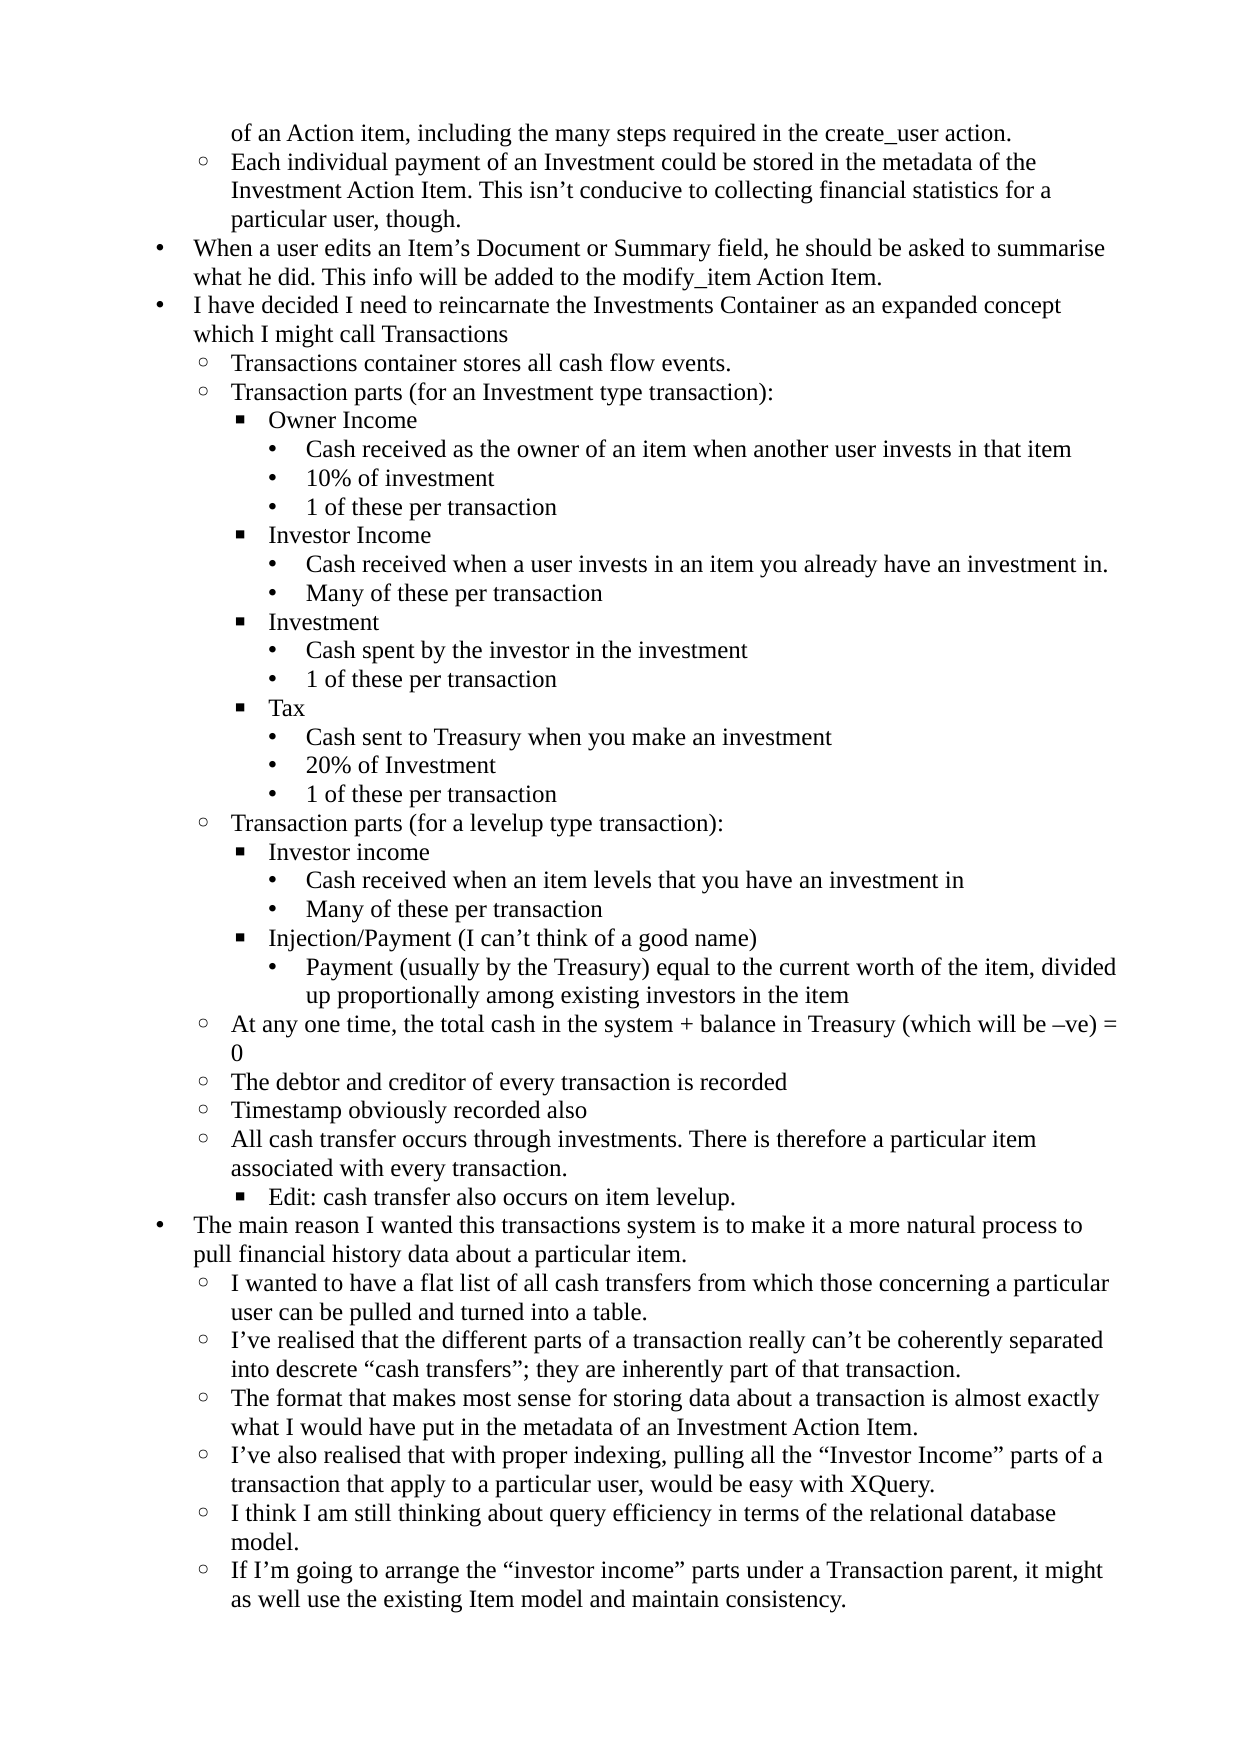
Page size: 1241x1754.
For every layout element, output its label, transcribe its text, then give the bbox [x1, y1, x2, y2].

list At any one time, the total cash in the system + balance in Treasury (which will be –ve) = 0 [193, 1009, 1122, 1067]
list Cash received as the owner of an item when another user invests in that item [268, 434, 1122, 463]
list Investor Income [231, 521, 1122, 549]
list Owner Income [231, 406, 1122, 434]
list Timestamp obviously recorded also [193, 1096, 1122, 1124]
list Each individual payment of an Investment could be stored in the metadata of the Investment Action Item. This isn’t conducive to collecting financial statistics for a particular user, though. [193, 147, 1122, 233]
list When a user edits an Item’s Document or Summary field, he should be asked to summarise what he did. This info will be added to the modify_item Action Item. [156, 233, 1122, 291]
list Investor income [231, 837, 1122, 866]
list Many of these per transaction [268, 578, 1122, 607]
list 1 of these per transaction [268, 664, 1122, 693]
list The main reason I wanted this transactions system is to make it a more natural process to pull financial history data about a particular item. [156, 1211, 1122, 1268]
list I think I am still thinking about query efficiency in terms of the relational database model. [193, 1498, 1122, 1556]
list The debtor and creditor of every transaction is recorded [193, 1067, 1122, 1096]
list Edit: cash transfer also occurs on item levelup. [231, 1182, 1122, 1211]
list The format that makes most sense for storing data about a transaction is almost exactly what I would have put in the metadata of an Investment Action Item. [193, 1383, 1122, 1441]
list Cash received when a user invests in an item you already have an investment in. [268, 549, 1122, 578]
list Injection/Payment (I can’t think of a good name) [231, 923, 1122, 952]
list I’ve realised that the different parts of a transaction really can’t be coherently separated into descrete “cash transfers”; they are inherently part of that transaction. [193, 1326, 1122, 1383]
list 1 of these per transaction [268, 492, 1122, 521]
list 10% of investment [268, 463, 1122, 492]
list Investment [231, 607, 1122, 636]
list All cash transfer occurs through investments. There is therefore a particular item associated with every transaction. [193, 1124, 1122, 1182]
list Transaction parts (for a levelup type transaction): [193, 808, 1122, 837]
list Tax [231, 693, 1122, 722]
list I wanted to have a flat list of all cash transfers from which those concerning a particular user can be pulled and turned into a table. [193, 1268, 1122, 1326]
list Cash sent to Treasury when you make an investment [268, 722, 1122, 751]
list Cash received when an item levels that you have an investment in [268, 866, 1122, 894]
list of an Action item, including the many steps required in the create_user action. [193, 118, 1122, 147]
list Payment (usually by the Treasury) equal to the current worth of the item, divided up proportionally among existing investors in the item [268, 952, 1122, 1009]
list Transaction parts (for an Investment type transaction): [193, 377, 1122, 406]
list Cash spent by the investor in the investment [268, 636, 1122, 664]
list Transactions container stores all cash flow events. [193, 348, 1122, 377]
list If I’m going to arrange the “investor income” parts under a Transaction parent, it might as well use the existing Item model and maintain consistency. [193, 1556, 1122, 1613]
list Many of these per transaction [268, 894, 1122, 923]
list 1 of these per transaction [268, 779, 1122, 808]
list I have decided I need to reincarnate the Investments Container as an expanded concept which I might call Transactions [156, 291, 1122, 348]
list 20% of Investment [268, 751, 1122, 779]
list I’ve also realised that with proper indexing, pulling all the “Investor Income” parts of a transaction that apply to a particular user, would be easy with XQuery. [193, 1441, 1122, 1498]
